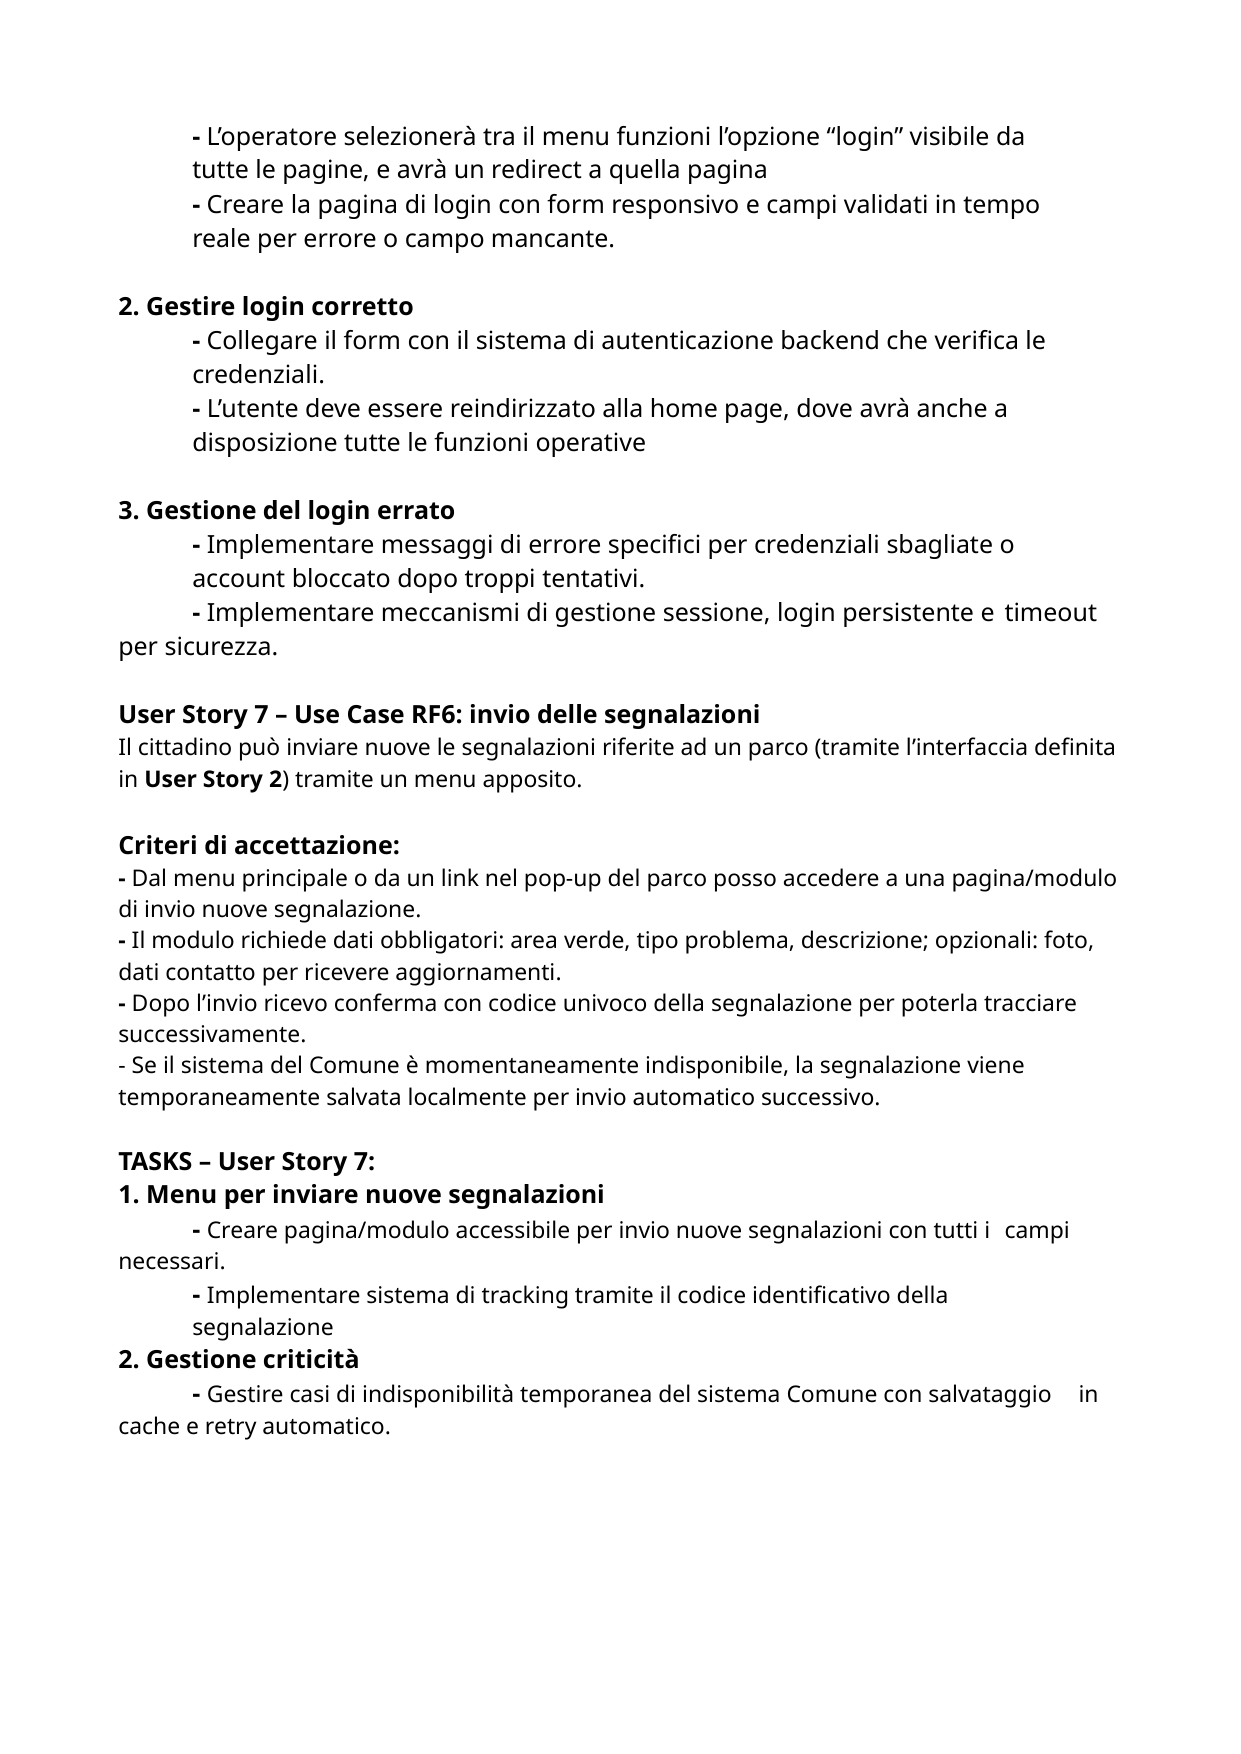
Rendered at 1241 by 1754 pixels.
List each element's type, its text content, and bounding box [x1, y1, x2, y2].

text - Se il sistema del Comune è momentaneamente indisponibile, la segnalazione viene temporaneamente salvata localmente per invio automatico successivo. [118, 1049, 1122, 1112]
text - Il modulo richiede dati obbligatori: area verde, tipo problema, descrizione; opzionali: foto, dati contatto per ricevere aggiornamenti. [118, 924, 1122, 987]
text 3. Gestione del login errato [118, 493, 1122, 527]
text 1. Menu per inviare nuove segnalazioni [118, 1177, 1122, 1211]
text - L’utente deve essere reindirizzato alla home page, dove avrà anche a disposizione tutte le funzioni operative [118, 391, 1122, 459]
text User Story 7 – Use Case RF6: invio delle segnalazioni [118, 697, 1122, 731]
text Criteri di accettazione: [118, 828, 1122, 862]
text - Gestire casi di indisponibilità temporanea del sistema Comune con salvataggio in cache e retry automatico. [118, 1376, 1122, 1441]
text - Implementare meccanismi di gestione sessione, login persistente e timeout per sicurezza. [118, 595, 1122, 663]
text - Implementare messaggi di errore specifici per credenziali sbagliate o account bloccato dopo troppi tentativi. [118, 527, 1122, 595]
text - Creare la pagina di login con form responsivo e campi validati in tempo reale per errore o campo mancante. [118, 186, 1122, 254]
text - Collegare il form con il sistema di autenticazione backend che verifica le credenziali. [118, 322, 1122, 391]
text - Dal menu principale o da un link nel pop-up del parco posso accedere a una pagina/modulo di invio nuove segnalazione. [118, 862, 1122, 924]
text TASKS – User Story 7: [118, 1143, 1122, 1177]
text Il cittadino può inviare nuove le segnalazioni riferite ad un parco (tramite l’interfaccia definita in User Story 2) tramite un menu apposito. [118, 731, 1122, 794]
text - L’operatore selezionerà tra il menu funzioni l’opzione “login” visibile da tutte le pagine, e avrà un redirect a quella pagina [118, 118, 1122, 186]
text - Creare pagina/modulo accessibile per invio nuove segnalazioni con tutti i campi necessari. [118, 1211, 1122, 1277]
text - Dopo l’invio ricevo conferma con codice univoco della segnalazione per poterla tracciare successivamente. [118, 987, 1122, 1049]
text - Implementare sistema di tracking tramite il codice identificativo della segnalazione [118, 1277, 1122, 1342]
text 2. Gestire login corretto [118, 288, 1122, 322]
text 2. Gestione criticità [118, 1342, 1122, 1376]
